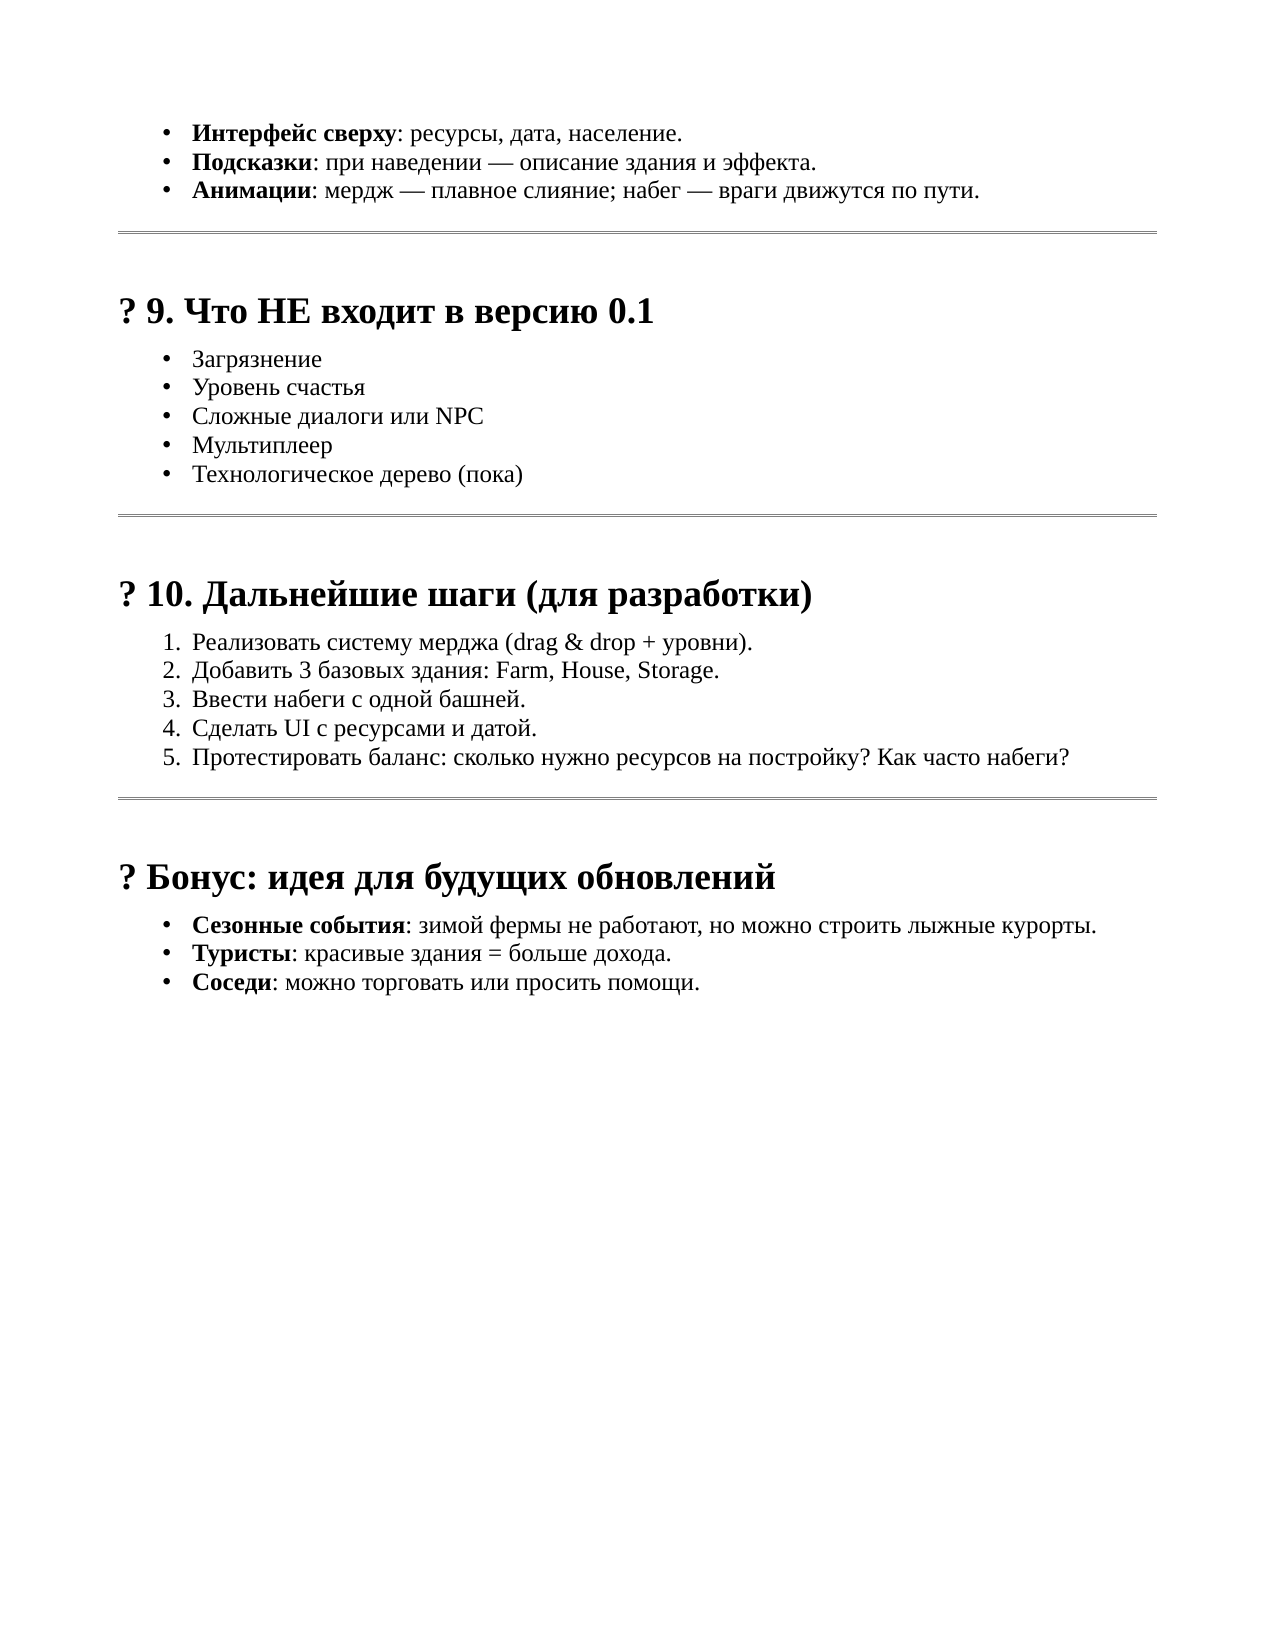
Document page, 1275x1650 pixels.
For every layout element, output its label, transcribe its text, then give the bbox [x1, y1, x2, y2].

list Сделать UI с ресурсами и датой. [162, 713, 1157, 742]
list Туристы: красивые здания = больше дохода. [162, 938, 1157, 967]
list Сложные диалоги или NPC [162, 401, 1157, 430]
list Анимации: мердж — плавное слияние; набег — враги движутся по пути. [162, 176, 1157, 204]
list Технологическое дерево (пока) [162, 459, 1157, 487]
subtitle ? 9. Что НЕ входит в версию 0.1 [118, 288, 1157, 331]
subtitle ? Бонус: идея для будущих обновлений [118, 854, 1157, 897]
list Реализовать систему мерджа (drag & drop + уровни). [162, 627, 1157, 655]
list Уровень счастья [162, 372, 1157, 401]
list Подсказки: при наведении — описание здания и эффекта. [162, 147, 1157, 176]
list Интерфейс сверху: ресурсы, дата, население. [162, 118, 1157, 147]
list Ввести набеги с одной башней. [162, 684, 1157, 713]
list Мультиплеер [162, 430, 1157, 459]
list Добавить 3 базовых здания: Farm, House, Storage. [162, 655, 1157, 684]
list Загрязнение [162, 344, 1157, 372]
list Сезонные события: зимой фермы не работают, но можно строить лыжные курорты. [162, 910, 1157, 938]
subtitle ? 10. Дальнейшие шаги (для разработки) [118, 571, 1157, 614]
list Протестировать баланс: сколько нужно ресурсов на постройку? Как часто набеги? [162, 742, 1157, 770]
list Соседи: можно торговать или просить помощи. [162, 967, 1157, 996]
